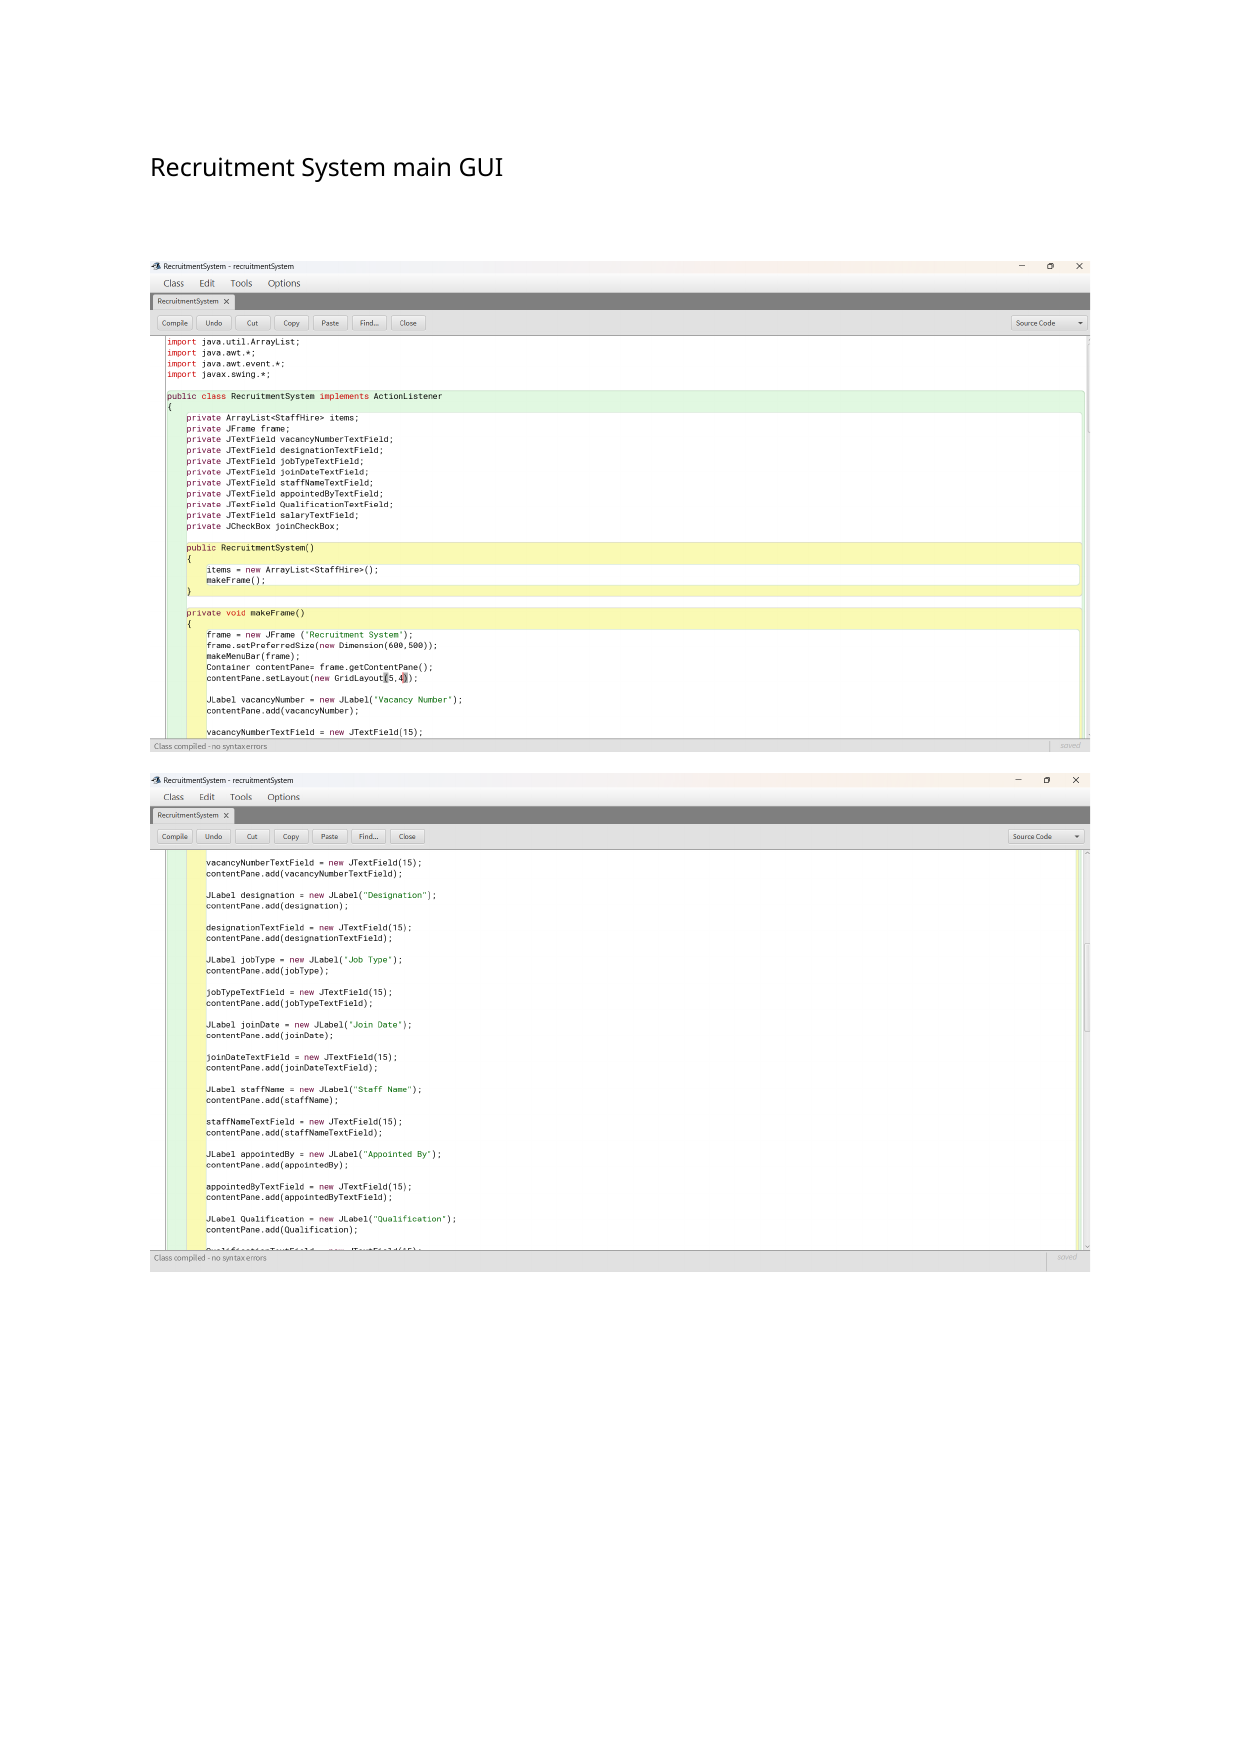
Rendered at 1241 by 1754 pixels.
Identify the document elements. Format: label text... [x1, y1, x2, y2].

text Recruitment System main GUI [150, 150, 1090, 184]
